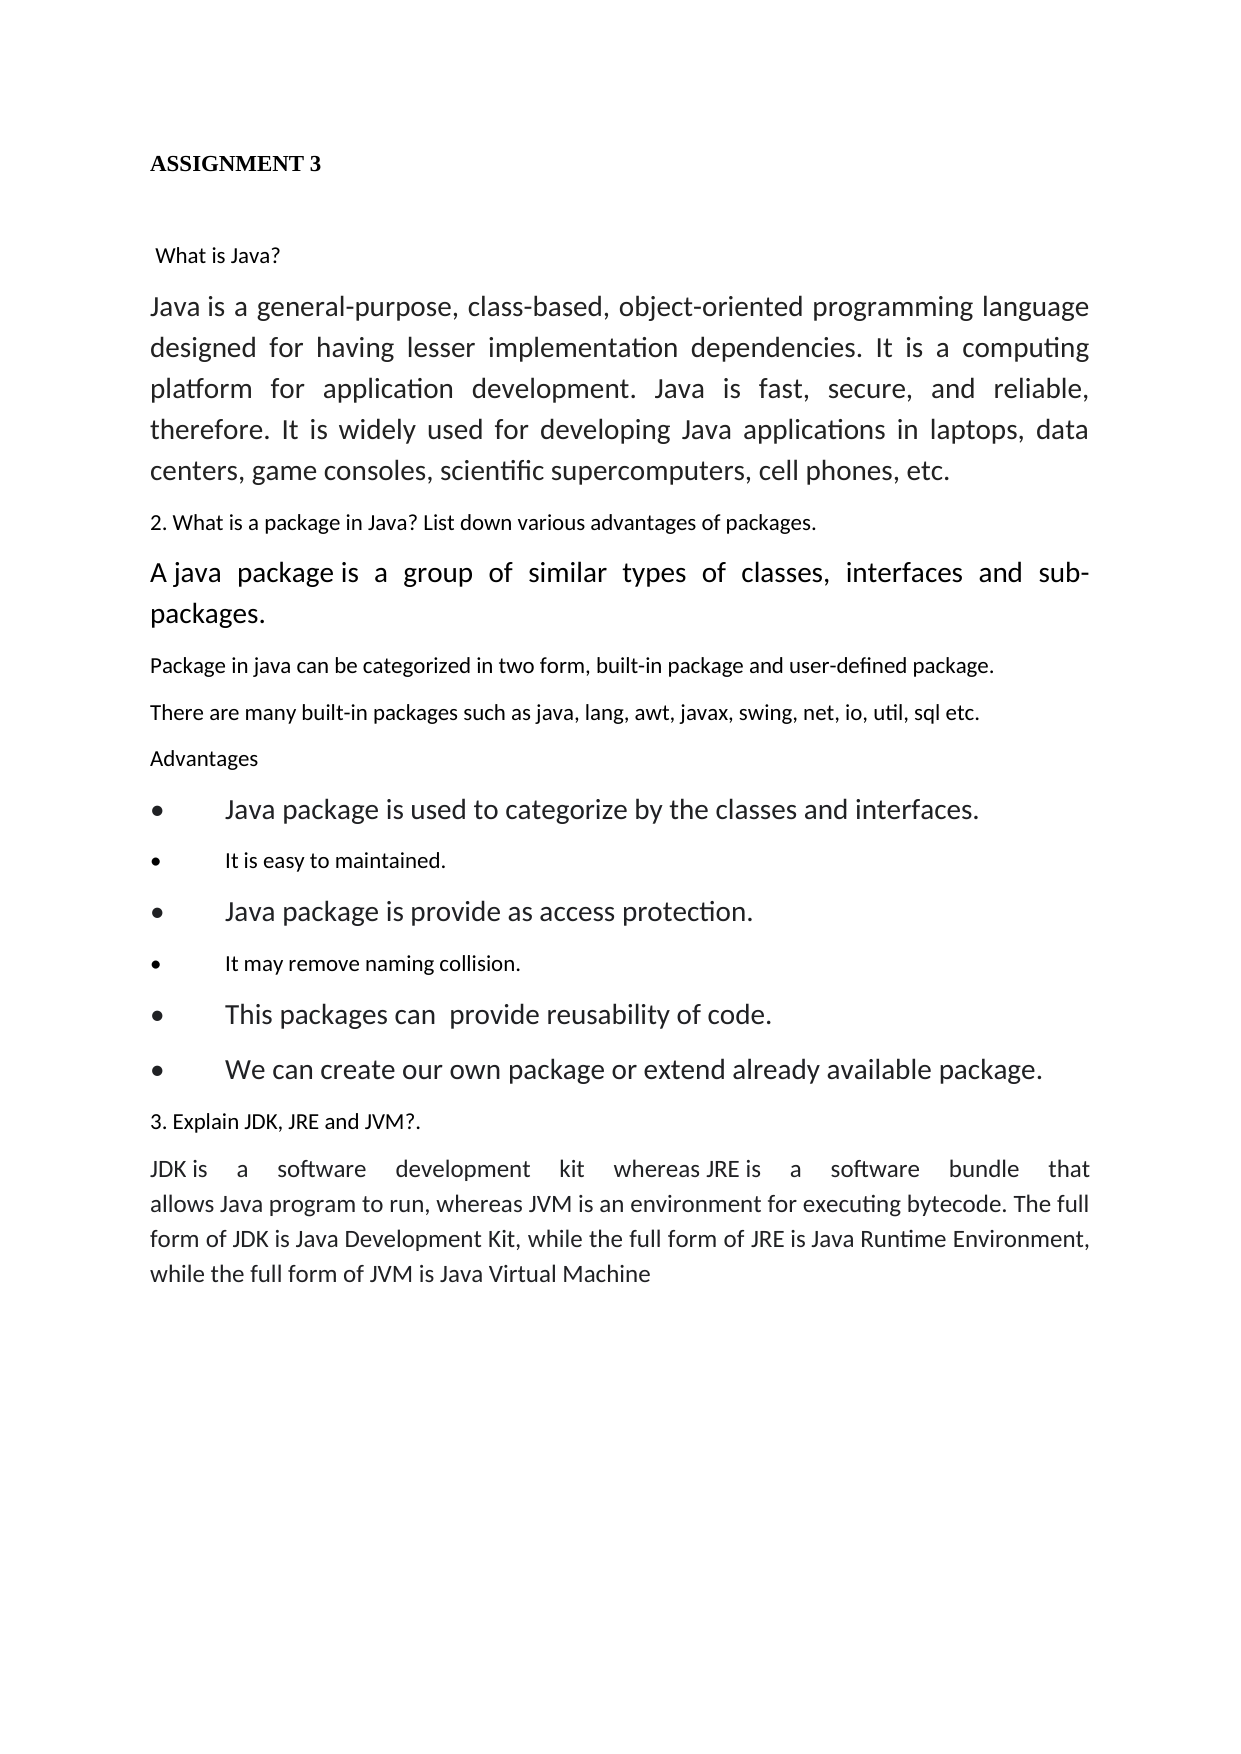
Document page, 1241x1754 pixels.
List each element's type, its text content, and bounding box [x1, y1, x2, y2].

text There are many built-in packages such as java, lang, awt, javax, swing, net, io, util, sql etc. [150, 698, 1090, 726]
text Java is a general-purpose, class-based, object-oriented programming language designed for having lesser implementation dependencies. It is a computing platform for application development. Java is fast, secure, and reliable, therefore. It is widely used for developing Java applications in laptops, data centers, game consoles, scientific supercomputers, cell phones, etc. [150, 288, 1090, 488]
text JDK is a software development kit whereas JRE is a software bundle that allows Java program to run, whereas JVM is an environment for executing bytecode. The full form of JDK is Java Development Kit, while the full form of JRE is Java Runtime Environment, while the full form of JVM is Java Virtual Machine [150, 1153, 1090, 1289]
text A java package is a group of similar types of classes, interfaces and sub-packages. [150, 554, 1090, 631]
list Java package is provide as access protection. [150, 893, 1090, 929]
list This packages can provide reusability of code. [150, 996, 1090, 1031]
text Package in java can be categorized in two form, built-in package and user-defined package. [150, 651, 1090, 679]
text 2. What is a package in Java? List down various advantages of packages. [150, 508, 1090, 536]
list We can create our own package or extend already available package. [150, 1051, 1090, 1087]
list Java package is used to categorize by the classes and interfaces. [150, 791, 1090, 827]
text ASSIGNMENT 3 [150, 150, 1090, 176]
list It is easy to maintained. [150, 847, 1090, 875]
text Advantages [150, 744, 1090, 772]
text 3. Explain JDK, JRE and JVM?. [150, 1107, 1090, 1135]
text What is Java? [150, 242, 1090, 269]
list It may remove naming collision. [150, 949, 1090, 977]
